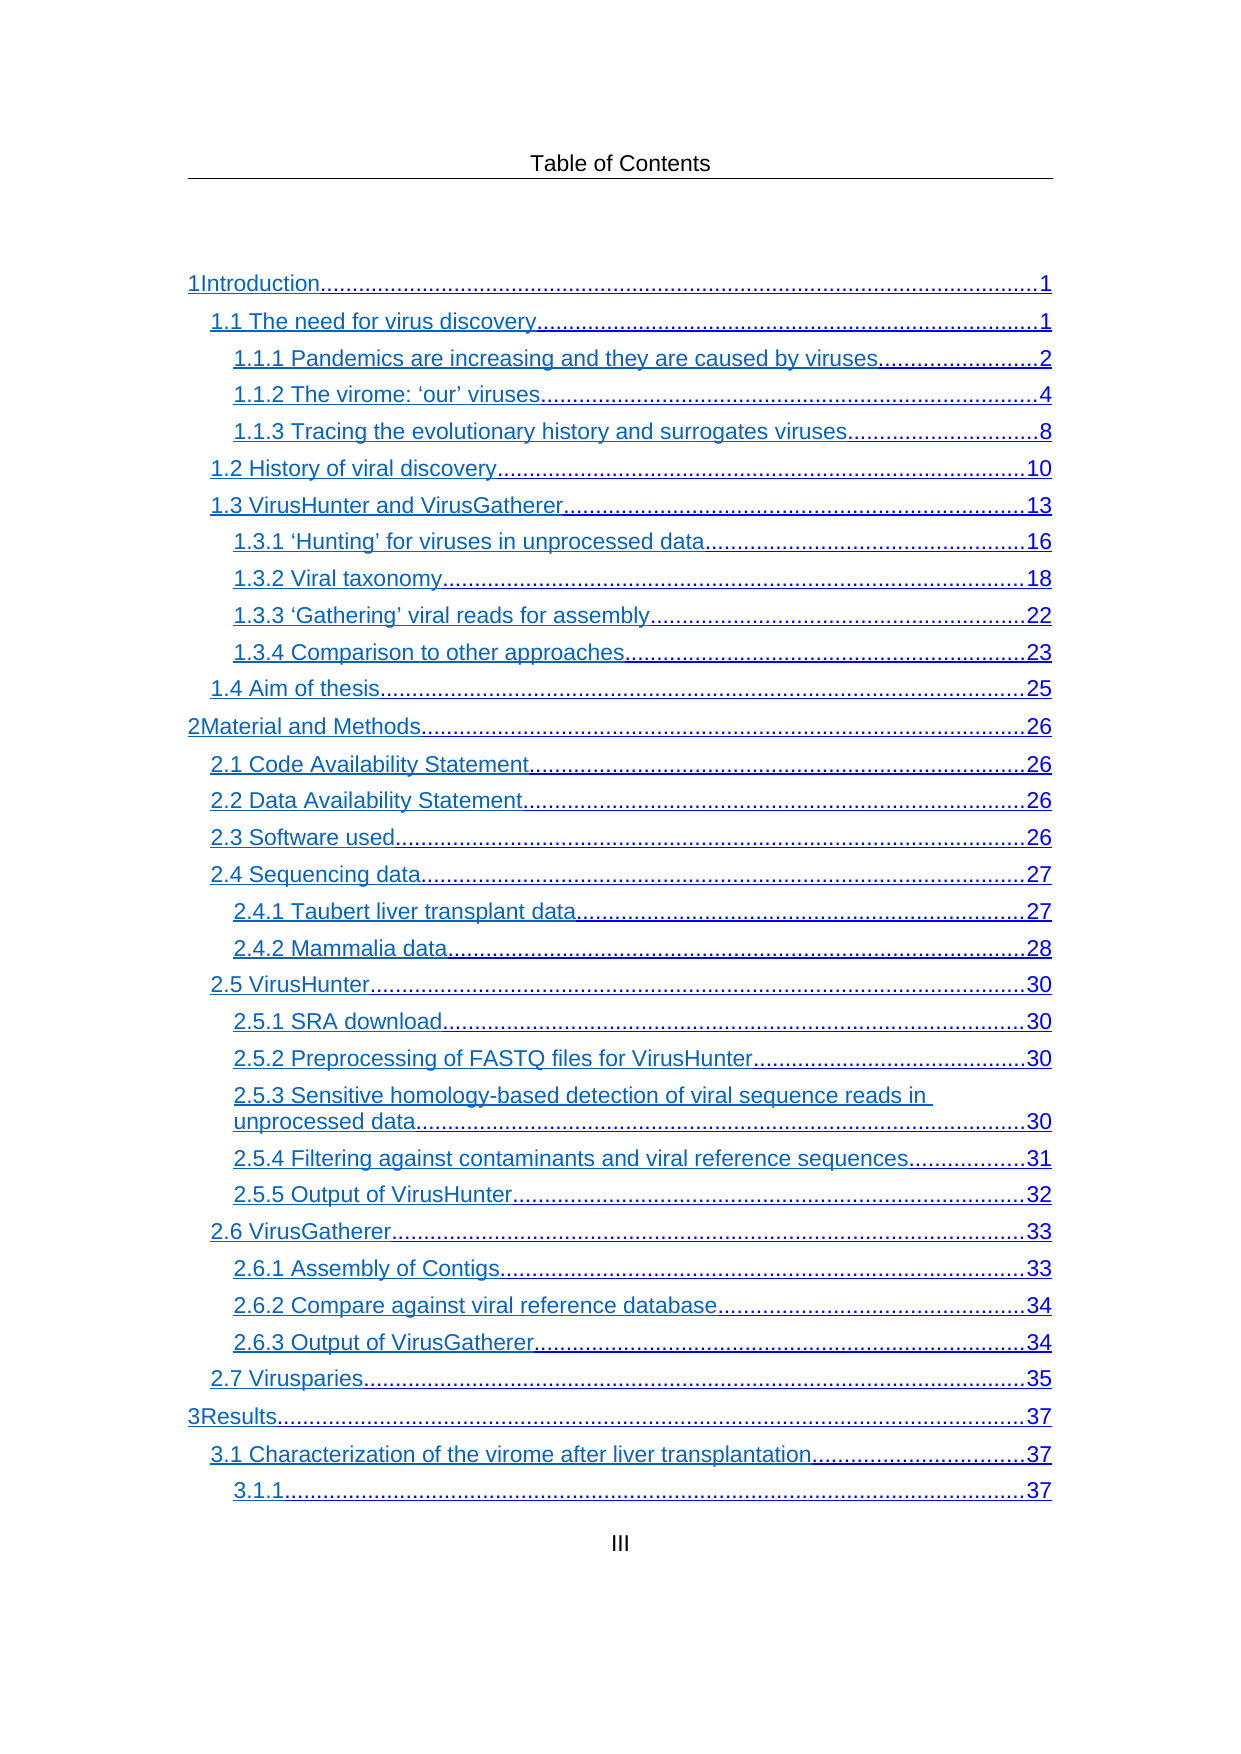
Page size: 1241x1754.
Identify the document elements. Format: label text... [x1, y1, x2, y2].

text 2 Material and Methods 26 [187, 712, 1053, 740]
text 1.4 Aim of thesis 25 [210, 675, 1053, 702]
text 2.4.1 Taubert liver transplant data 27 [233, 898, 1053, 924]
text 2.1 Code Availability Statement 26 [210, 751, 1053, 777]
text 1.3.3 ‘Gathering’ viral reads for assembly 22 [233, 602, 1053, 628]
text 2.3 Software used 26 [210, 824, 1053, 851]
text 3.1 Characterization of the virome after liver transplantation 37 [210, 1441, 1053, 1467]
text 1.3 VirusHunter and VirusGatherer 13 [210, 492, 1053, 518]
text 2.6.2 Compare against viral reference database 34 [233, 1292, 1053, 1318]
text 1.3.4 Comparison to other approaches 23 [233, 639, 1053, 665]
text 1.2 History of viral discovery 10 [210, 455, 1053, 481]
text 1.1.1 Pandemics are increasing and they are caused by viruses 2 [233, 344, 1053, 371]
text 2.5.4 Filtering against contaminants and viral reference sequences 31 [233, 1145, 1053, 1171]
text 1.1.3 Tracing the evolutionary history and surrogates viruses 8 [233, 418, 1053, 444]
text 2.6.1 Assembly of Contigs 33 [233, 1255, 1053, 1281]
text 2.4 Sequencing data 27 [210, 861, 1053, 887]
text 2.5.2 Preprocessing of FASTQ files for VirusHunter 30 [233, 1045, 1053, 1071]
text 3 Results 37 [187, 1402, 1053, 1430]
text 1.3.1 ‘Hunting’ for viruses in unprocessed data 16 [233, 528, 1053, 555]
text 1.1 The need for virus discovery 1 [210, 308, 1053, 334]
text 1.1.2 The virome: ‘our’ viruses 4 [233, 381, 1053, 408]
text 2.4.2 Mammalia data 28 [233, 934, 1053, 961]
text 2.6.3 Output of VirusGatherer 34 [233, 1328, 1053, 1355]
text 2.2 Data Availability Statement 26 [210, 787, 1053, 814]
text 2.5.1 SRA download 30 [233, 1008, 1053, 1034]
text 2.6 VirusGatherer 33 [210, 1218, 1053, 1244]
text 1 Introduction 1 [187, 269, 1053, 297]
text 3.1.1 37 [233, 1477, 1053, 1504]
text 2.5.3 Sensitive homology-based detection of viral sequence reads in unprocessed data 30 [233, 1082, 1053, 1134]
text 2.7 Virusparies 35 [210, 1365, 1053, 1392]
text 1.3.2 Viral taxonomy 18 [233, 565, 1053, 591]
text 2.5 VirusHunter 30 [210, 971, 1053, 998]
text 2.5.5 Output of VirusHunter 32 [233, 1181, 1053, 1208]
